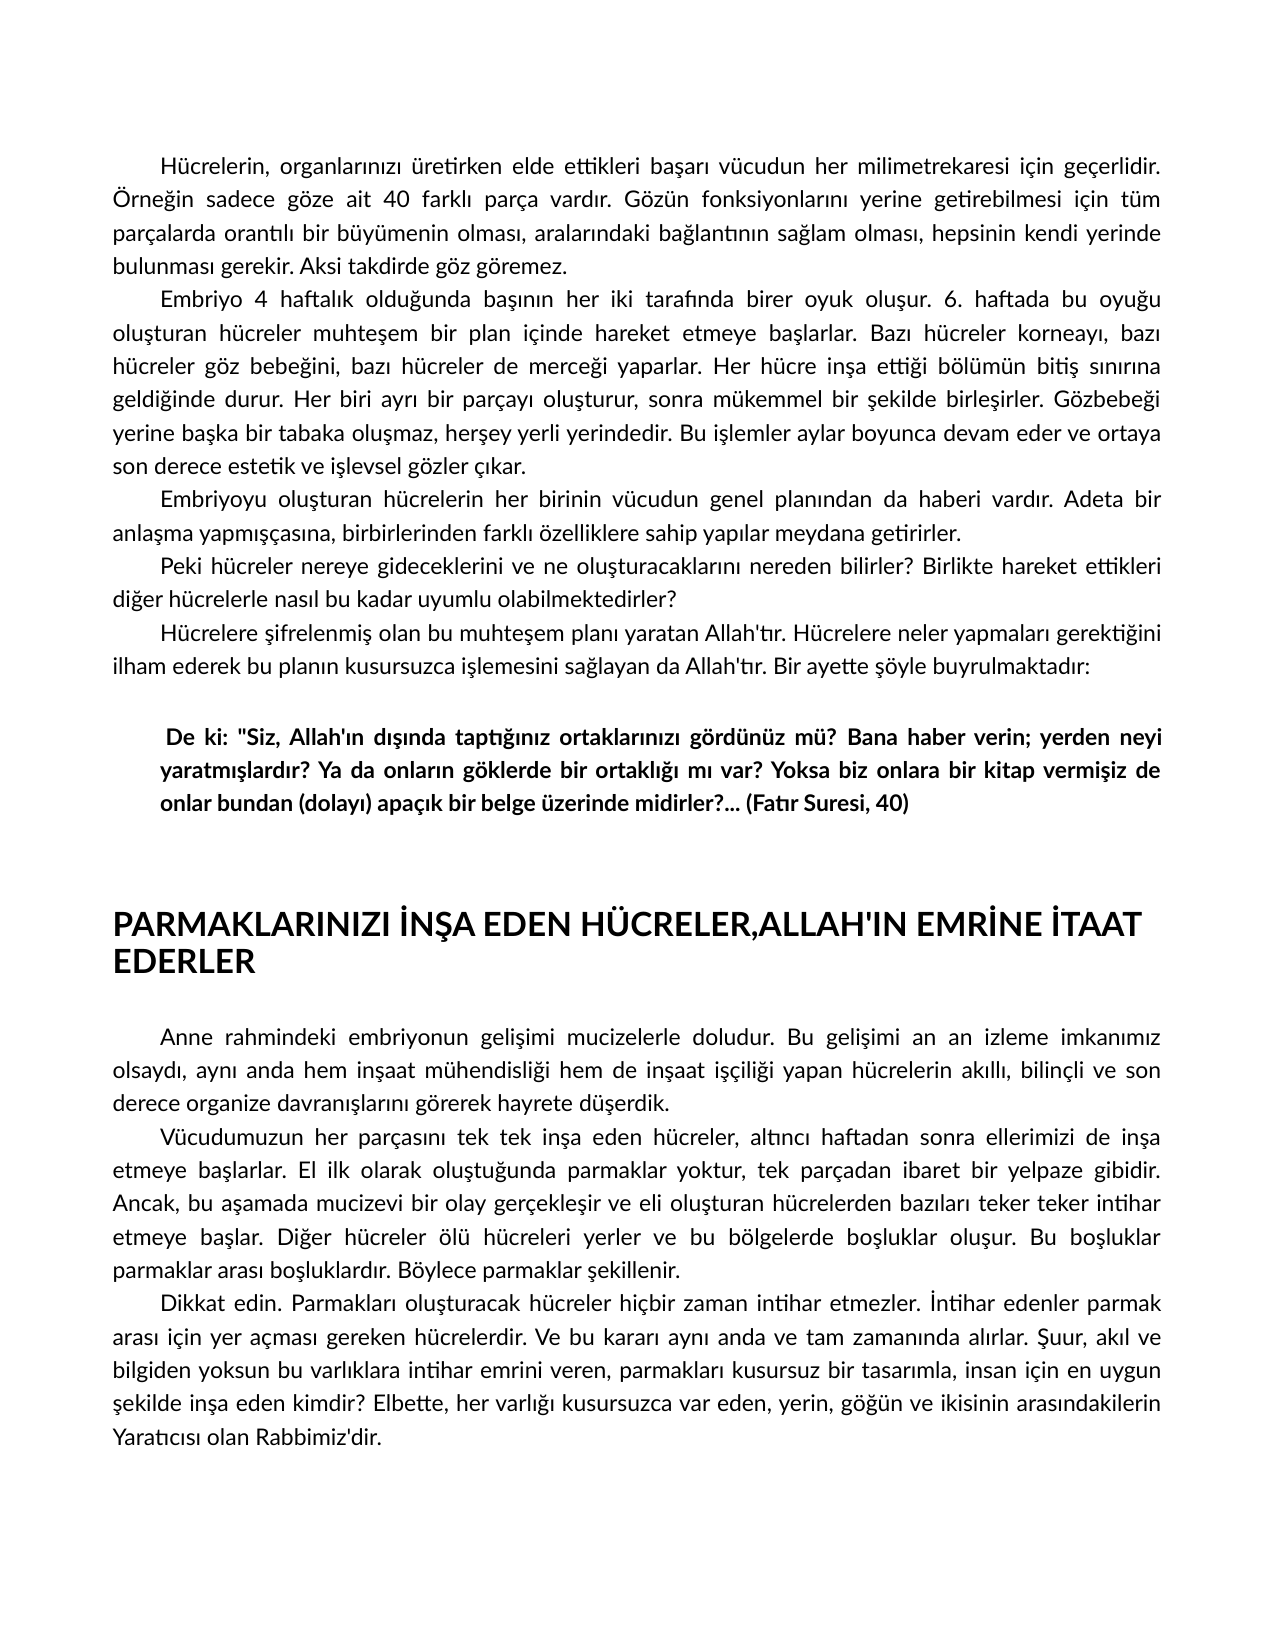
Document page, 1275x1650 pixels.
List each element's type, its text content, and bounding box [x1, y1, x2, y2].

text Hücrelere şifrelenmiş olan bu muhteşem planı yaratan Allah'tır. Hücrelere neler yapmaları gerektiğini ilham ederek bu planın kusursuzca işlemesini sağlayan da Allah'tır. Bir ayette şöyle buyrulmaktadır: [112, 614, 1162, 681]
text Anne rahmindeki embriyonun gelişimi mucizelerle doludur. Bu gelişimi an an izleme imkanımız olsaydı, aynı anda hem inşaat mühendisliği hem de inşaat işçiliği yapan hücrelerin akıllı, bilinçli ve son derece organize davranışlarını görerek hayrete düşerdik. [112, 1018, 1162, 1118]
text De ki: "Siz, Allah'ın dışında taptığınız ortaklarınızı gördünüz mü? Bana haber verin; yerden neyi yaratmışlardır? Ya da onların göklerde bir ortaklığı mı var? Yoksa biz onlara bir kitap vermişiz de onlar bundan (dolayı) apaçık bir belge üzerinde midirler?... (Fatır Suresi, 40) [160, 718, 1162, 818]
text PARMAKLARINIZI İNŞA EDEN HÜCRELER,ALLAH'IN EMRİNE İTAAT EDERLER [112, 906, 1162, 981]
text Hücrelerin, organlarınızı üretirken elde ettikleri başarı vücudun her milimetrekaresi için geçerlidir. Örneğin sadece göze ait 40 farklı parça vardır. Gözün fonksiyonlarını yerine getirebilmesi için tüm parçalarda orantılı bir büyümenin olması, aralarındaki bağlantının sağlam olması, hepsinin kendi yerinde bulunması gerekir. Aksi takdirde göz göremez. [112, 148, 1162, 281]
text Embriyo 4 haftalık olduğunda başının her iki tarafında birer oyuk oluşur. 6. haftada bu oyuğu oluşturan hücreler muhteşem bir plan içinde hareket etmeye başlarlar. Bazı hücreler korneayı, bazı hücreler göz bebeğini, bazı hücreler de merceği yaparlar. Her hücre inşa ettiği bölümün bitiş sınırına geldiğinde durur. Her biri ayrı bir parçayı oluşturur, sonra mükemmel bir şekilde birleşirler. Gözbebeği yerine başka bir tabaka oluşmaz, herşey yerli yerindedir. Bu işlemler aylar boyunca devam eder ve ortaya son derece estetik ve işlevsel gözler çıkar. [112, 281, 1162, 481]
text Dikkat edin. Parmakları oluşturacak hücreler hiçbir zaman intihar etmezler. İntihar edenler parmak arası için yer açması gereken hücrelerdir. Ve bu kararı aynı anda ve tam zamanında alırlar. Şuur, akıl ve bilgiden yoksun bu varlıklara intihar emrini veren, parmakları kusursuz bir tasarımla, insan için en uygun şekilde inşa eden kimdir? Elbette, her varlığı kusursuzca var eden, yerin, göğün ve ikisinin arasındakilerin Yaratıcısı olan Rabbimiz'dir. [112, 1285, 1162, 1452]
text Vücudumuzun her parçasını tek tek inşa eden hücreler, altıncı haftadan sonra ellerimizi de inşa etmeye başlarlar. El ilk olarak oluştuğunda parmaklar yoktur, tek parçadan ibaret bir yelpaze gibidir. Ancak, bu aşamada mucizevi bir olay gerçekleşir ve eli oluşturan hücrelerden bazıları teker teker intihar etmeye başlar. Diğer hücreler ölü hücreleri yerler ve bu bölgelerde boşluklar oluşur. Bu boşluklar parmaklar arası boşluklardır. Böylece parmaklar şekillenir. [112, 1118, 1162, 1285]
text Embriyoyu oluşturan hücrelerin her birinin vücudun genel planından da haberi vardır. Adeta bir anlaşma yapmışçasına, birbirlerinden farklı özelliklere sahip yapılar meydana getirirler. [112, 481, 1162, 548]
text Peki hücreler nereye gideceklerini ve ne oluşturacaklarını nereden bilirler? Birlikte hareket ettikleri diğer hücrelerle nasıl bu kadar uyumlu olabilmektedirler? [112, 548, 1162, 614]
